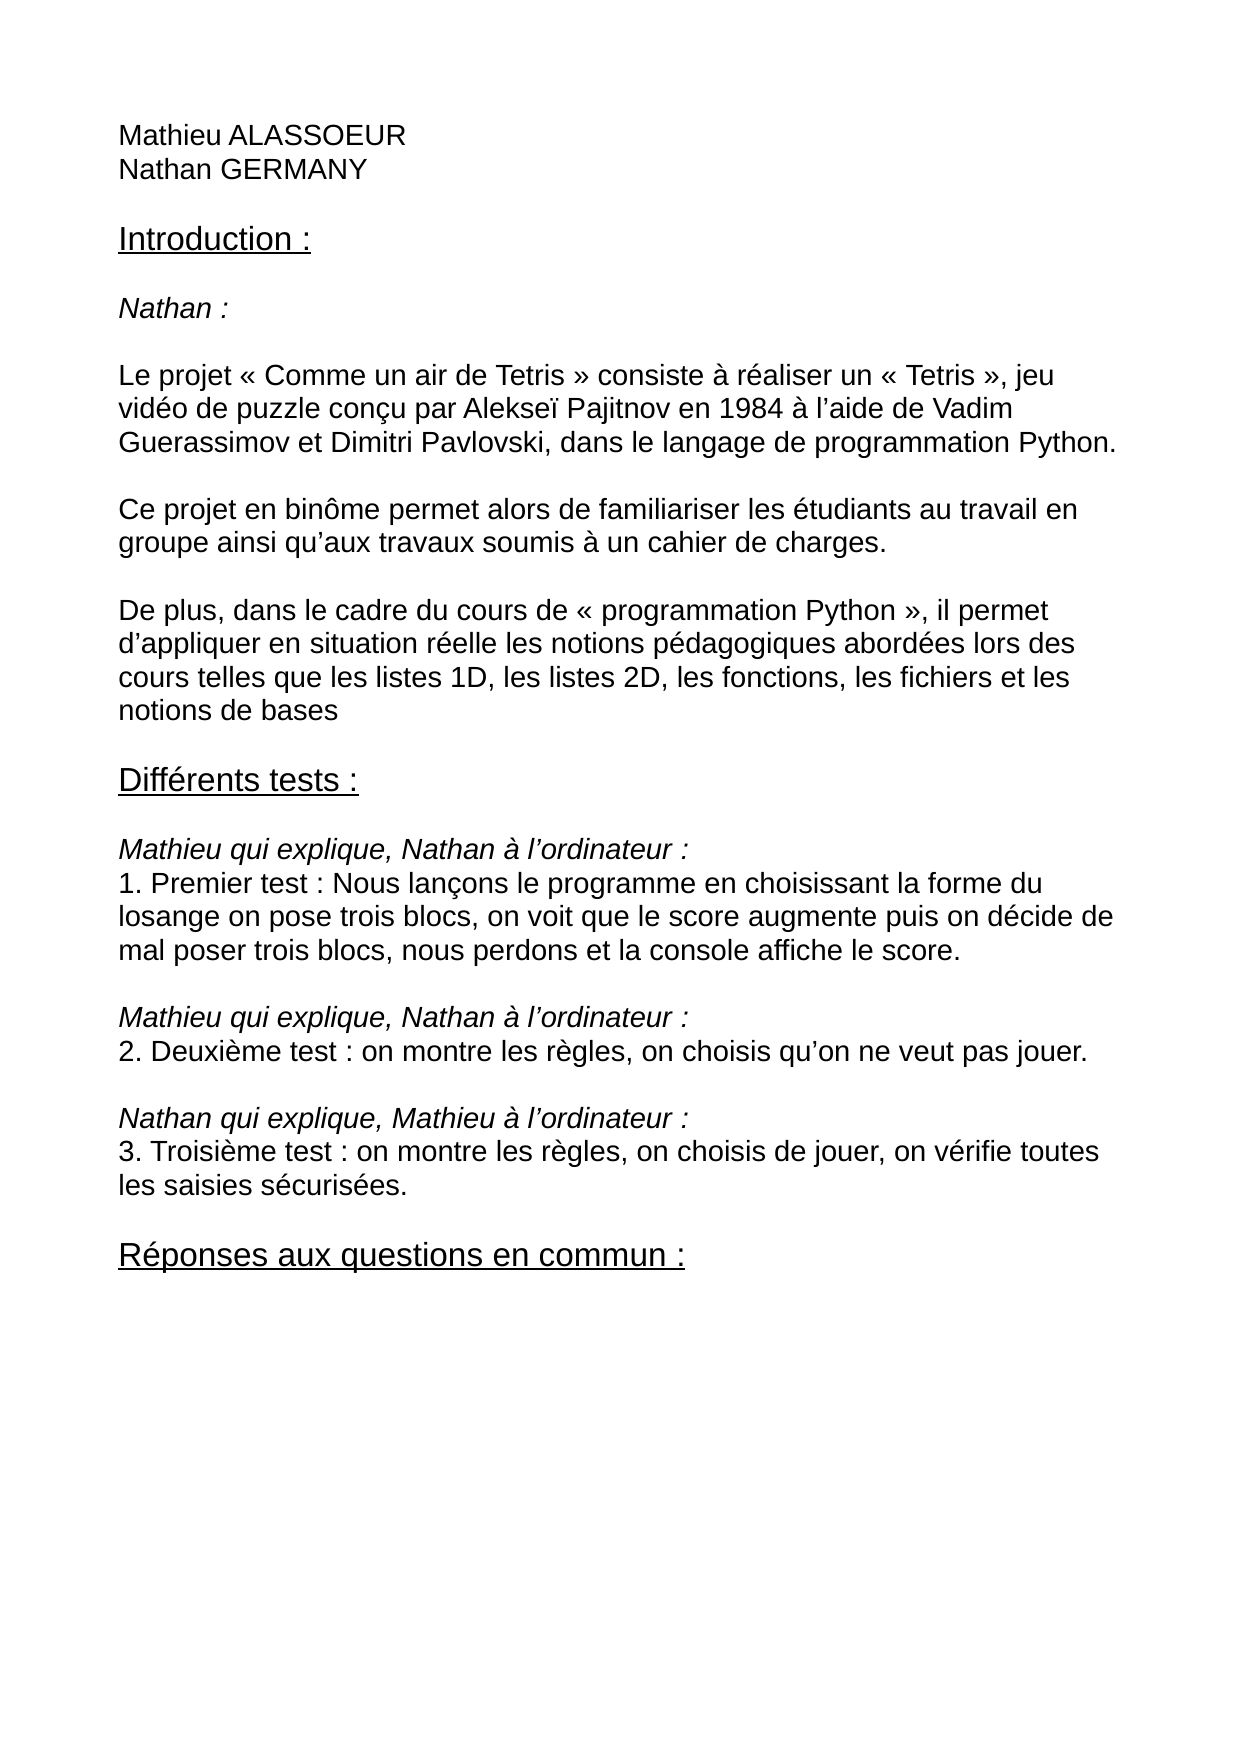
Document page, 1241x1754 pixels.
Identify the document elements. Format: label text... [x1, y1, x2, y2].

text Réponses aux questions en commun : [118, 1235, 1122, 1273]
text 3. Troisième test : on montre les règles, on choisis de jouer, on vérifie toutes les saisies sécurisées. [118, 1134, 1122, 1201]
text 2. Deuxième test : on montre les règles, on choisis qu’on ne veut pas jouer. [118, 1033, 1122, 1067]
text Mathieu ALASSOEUR [118, 118, 1122, 152]
text Nathan GERMANY [118, 152, 1122, 185]
text Mathieu qui explique, Nathan à l’ordinateur : [118, 1000, 1122, 1033]
text Le projet « Comme un air de Tetris » consiste à réaliser un « Tetris », jeu vidéo de puzzle conçu par Alekseï Pajitnov en 1984 à l’aide de Vadim Guerassimov et Dimitri Pavlovski, dans le langage de programmation Python. [118, 358, 1122, 458]
text Différents tests : [118, 760, 1122, 799]
text Ce projet en binôme permet alors de familiariser les étudiants au travail en groupe ainsi qu’aux travaux soumis à un cahier de charges. [118, 492, 1122, 559]
text Nathan qui explique, Mathieu à l’ordinateur : [118, 1101, 1122, 1134]
text 1. Premier test : Nous lançons le programme en choisissant la forme du losange on pose trois blocs, on voit que le score augmente puis on décide de mal poser trois blocs, nous perdons et la console affiche le score. [118, 866, 1122, 966]
text De plus, dans le cadre du cours de « programmation Python », il permet d’appliquer en situation réelle les notions pédagogiques abordées lors des cours telles que les listes 1D, les listes 2D, les fonctions, les fichiers et les notions de bases [118, 593, 1122, 727]
text Nathan : [118, 291, 1122, 324]
text Mathieu qui explique, Nathan à l’ordinateur : [118, 832, 1122, 866]
text Introduction : [118, 219, 1122, 257]
